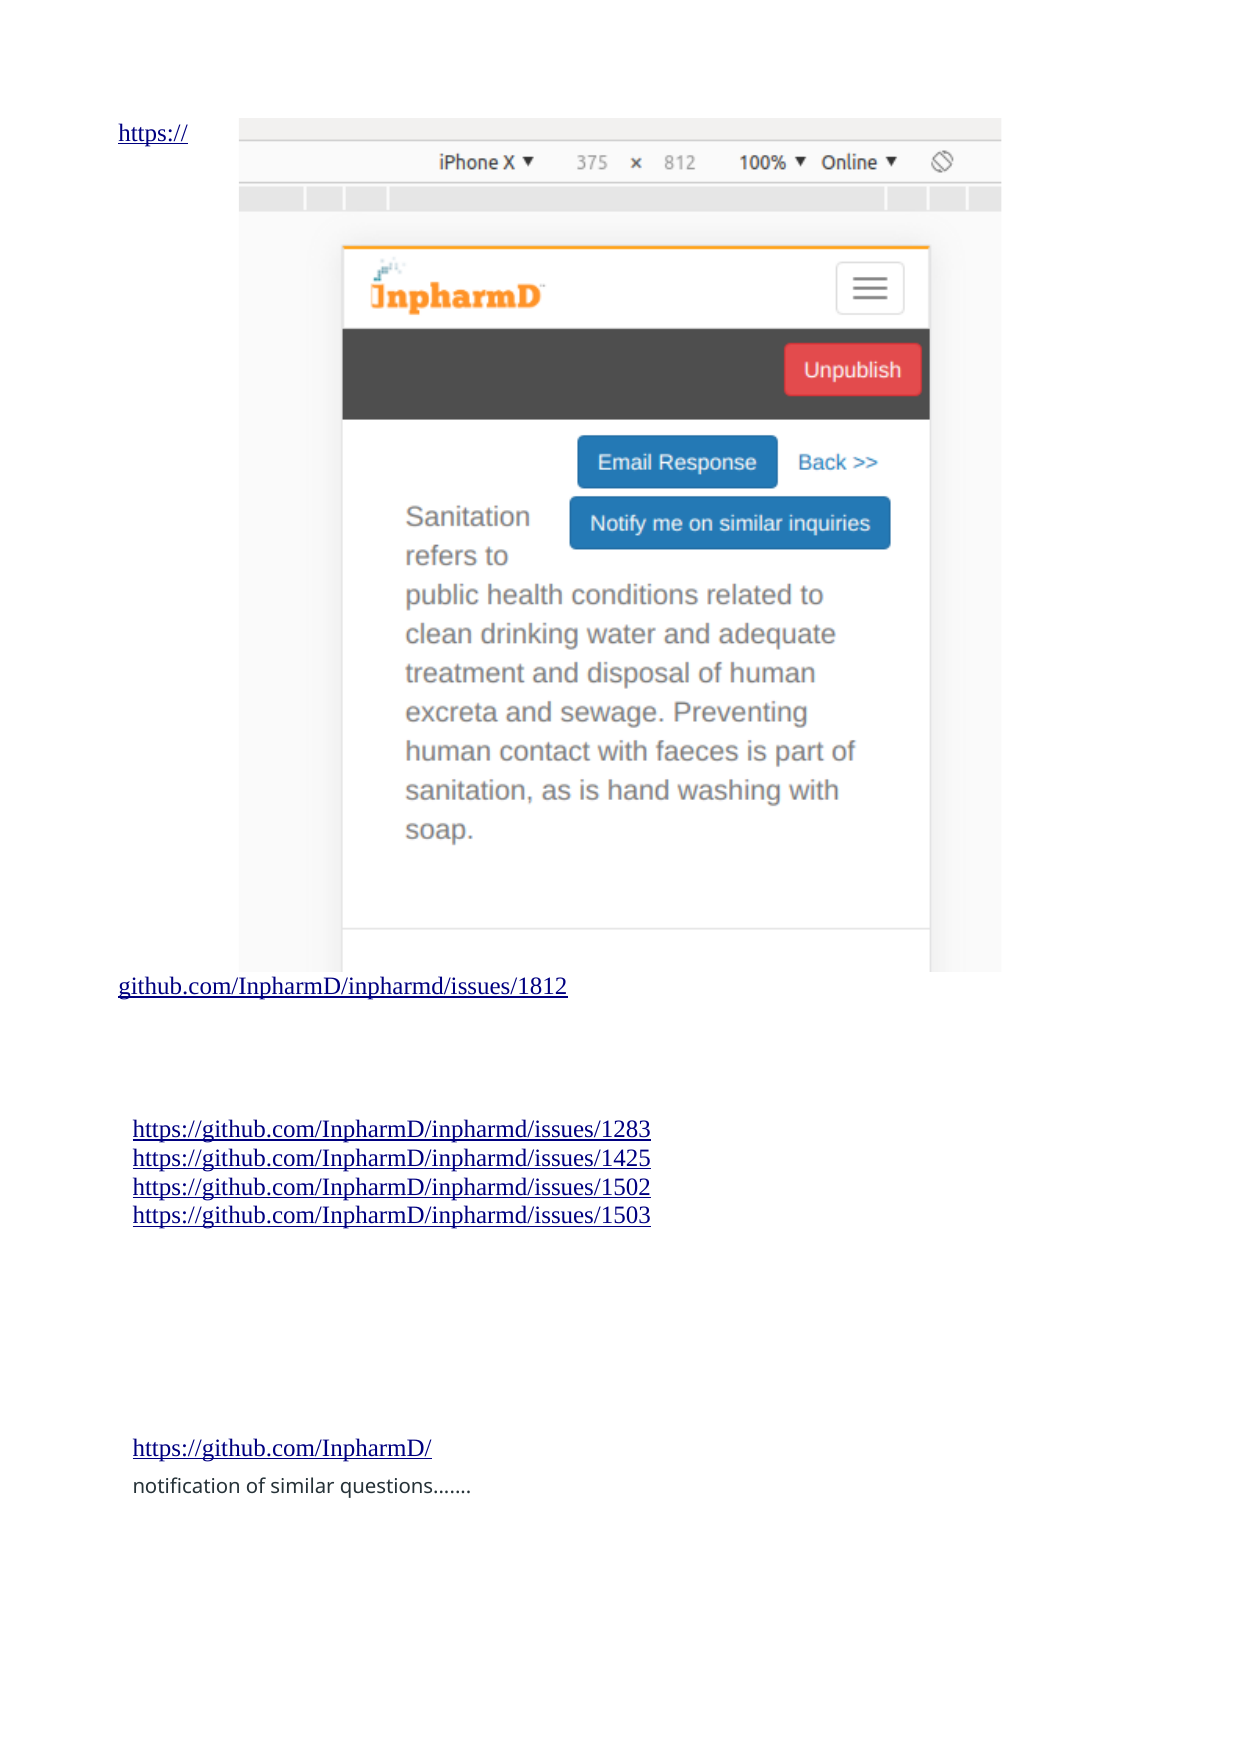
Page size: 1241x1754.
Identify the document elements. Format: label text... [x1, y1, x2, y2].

text https://github.com/InpharmD/inpharmd/issues/1283 https://github.com/InpharmD/inpharmd/issues/1425 https://github.com/InpharmD/inpharmd/issues/1502 https://github.com/InpharmD/inpharmd/issues/1503 [132, 1114, 1108, 1229]
text https://github.com/InpharmD/ [132, 1405, 1108, 1462]
text https://github.com/InpharmD/inpharmd/issues/1812 [118, 118, 1108, 1029]
text notification of similar questions....... [132, 1471, 1108, 1527]
picture [238, 118, 1002, 972]
